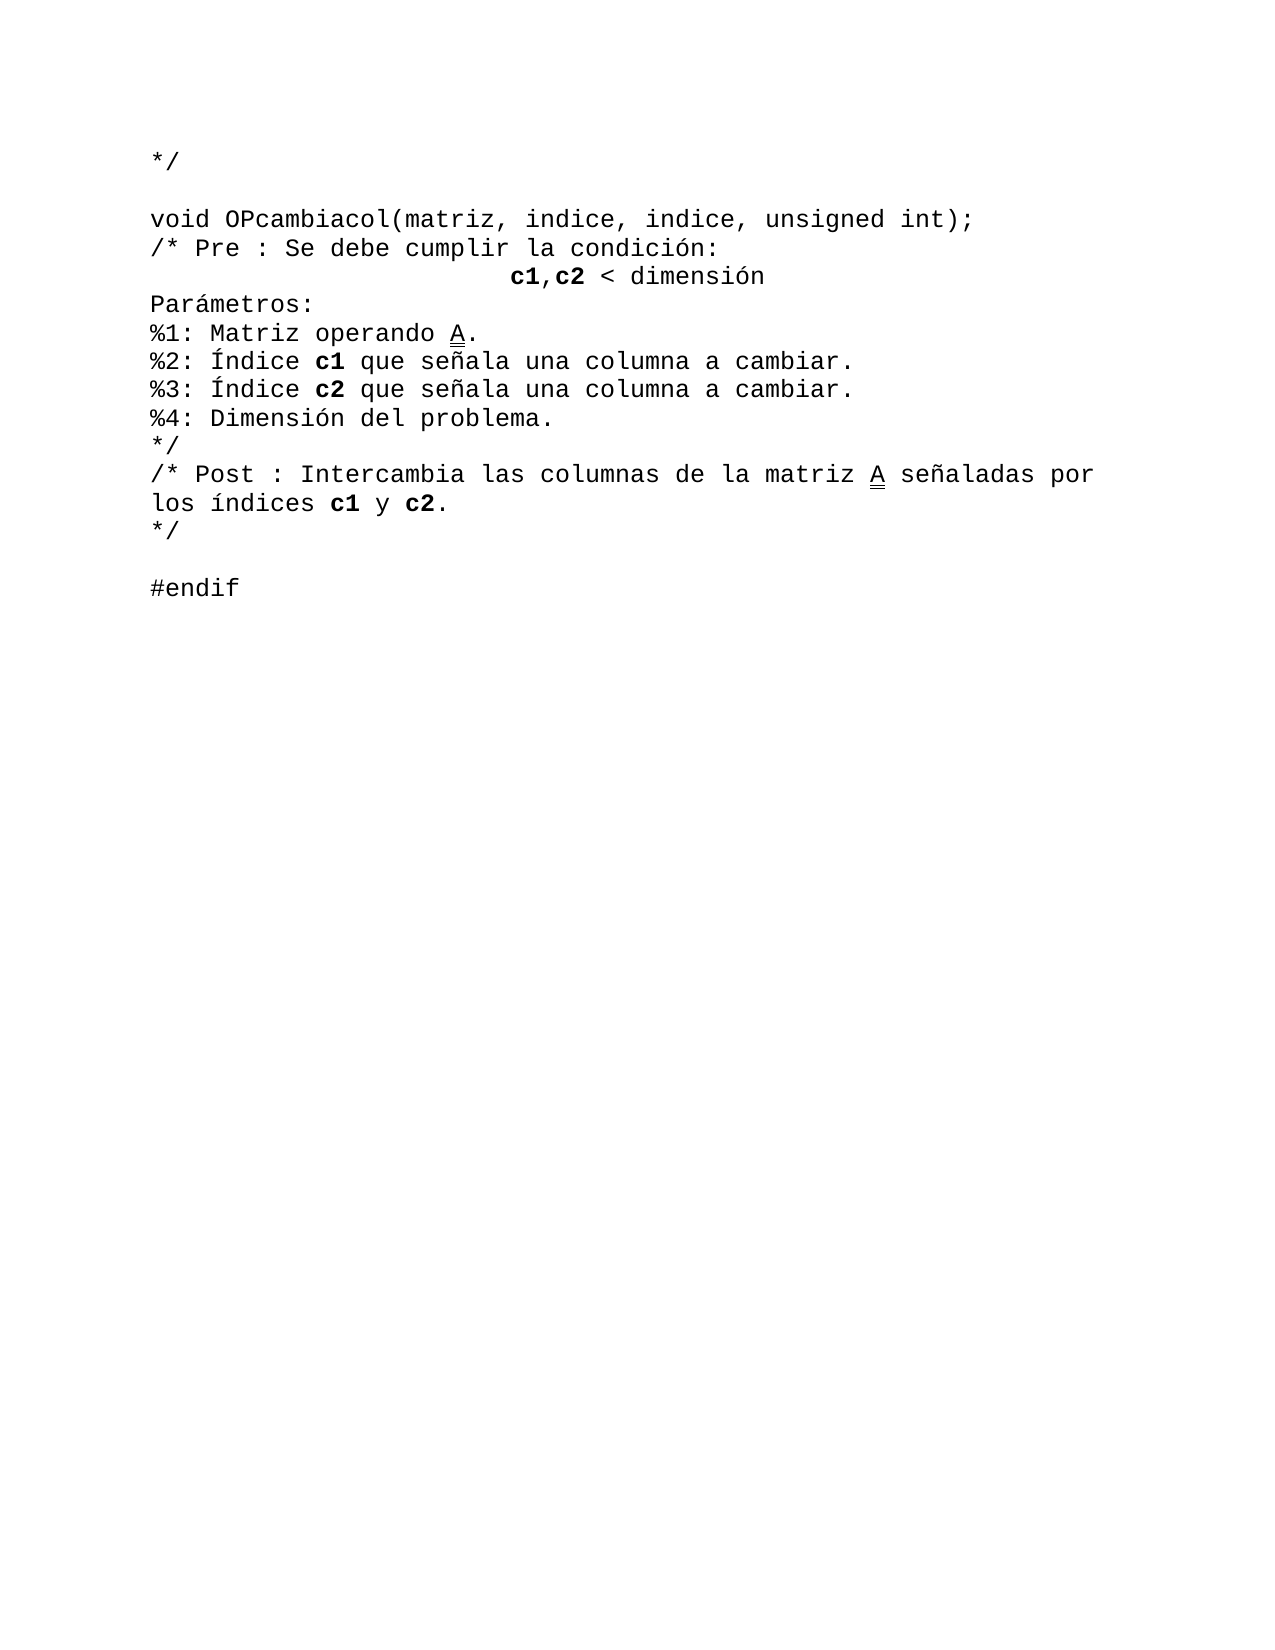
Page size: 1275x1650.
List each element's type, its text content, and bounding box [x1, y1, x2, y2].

text /* Post : Intercambia las columnas de la matriz A señaladas por los índices c1 y c2. [150, 462, 1125, 519]
text */ [150, 434, 1125, 462]
text /* Pre : Se debe cumplir la condición: [150, 235, 1125, 264]
text #endif [150, 576, 1125, 604]
text %3: Índice c2 que señala una columna a cambiar. [150, 377, 1125, 405]
text void OPcambiacol(matriz, indice, indice, unsigned int); [150, 207, 1125, 235]
text */ [150, 519, 1125, 547]
text */ [150, 150, 1125, 178]
text %2: Índice c1 que señala una columna a cambiar. [150, 349, 1125, 377]
text Parámetros: [150, 292, 1125, 320]
text %1: Matriz operando A. [150, 320, 1125, 349]
text c1,c2 < dimensión [150, 264, 1125, 292]
text %4: Dimensión del problema. [150, 405, 1125, 434]
